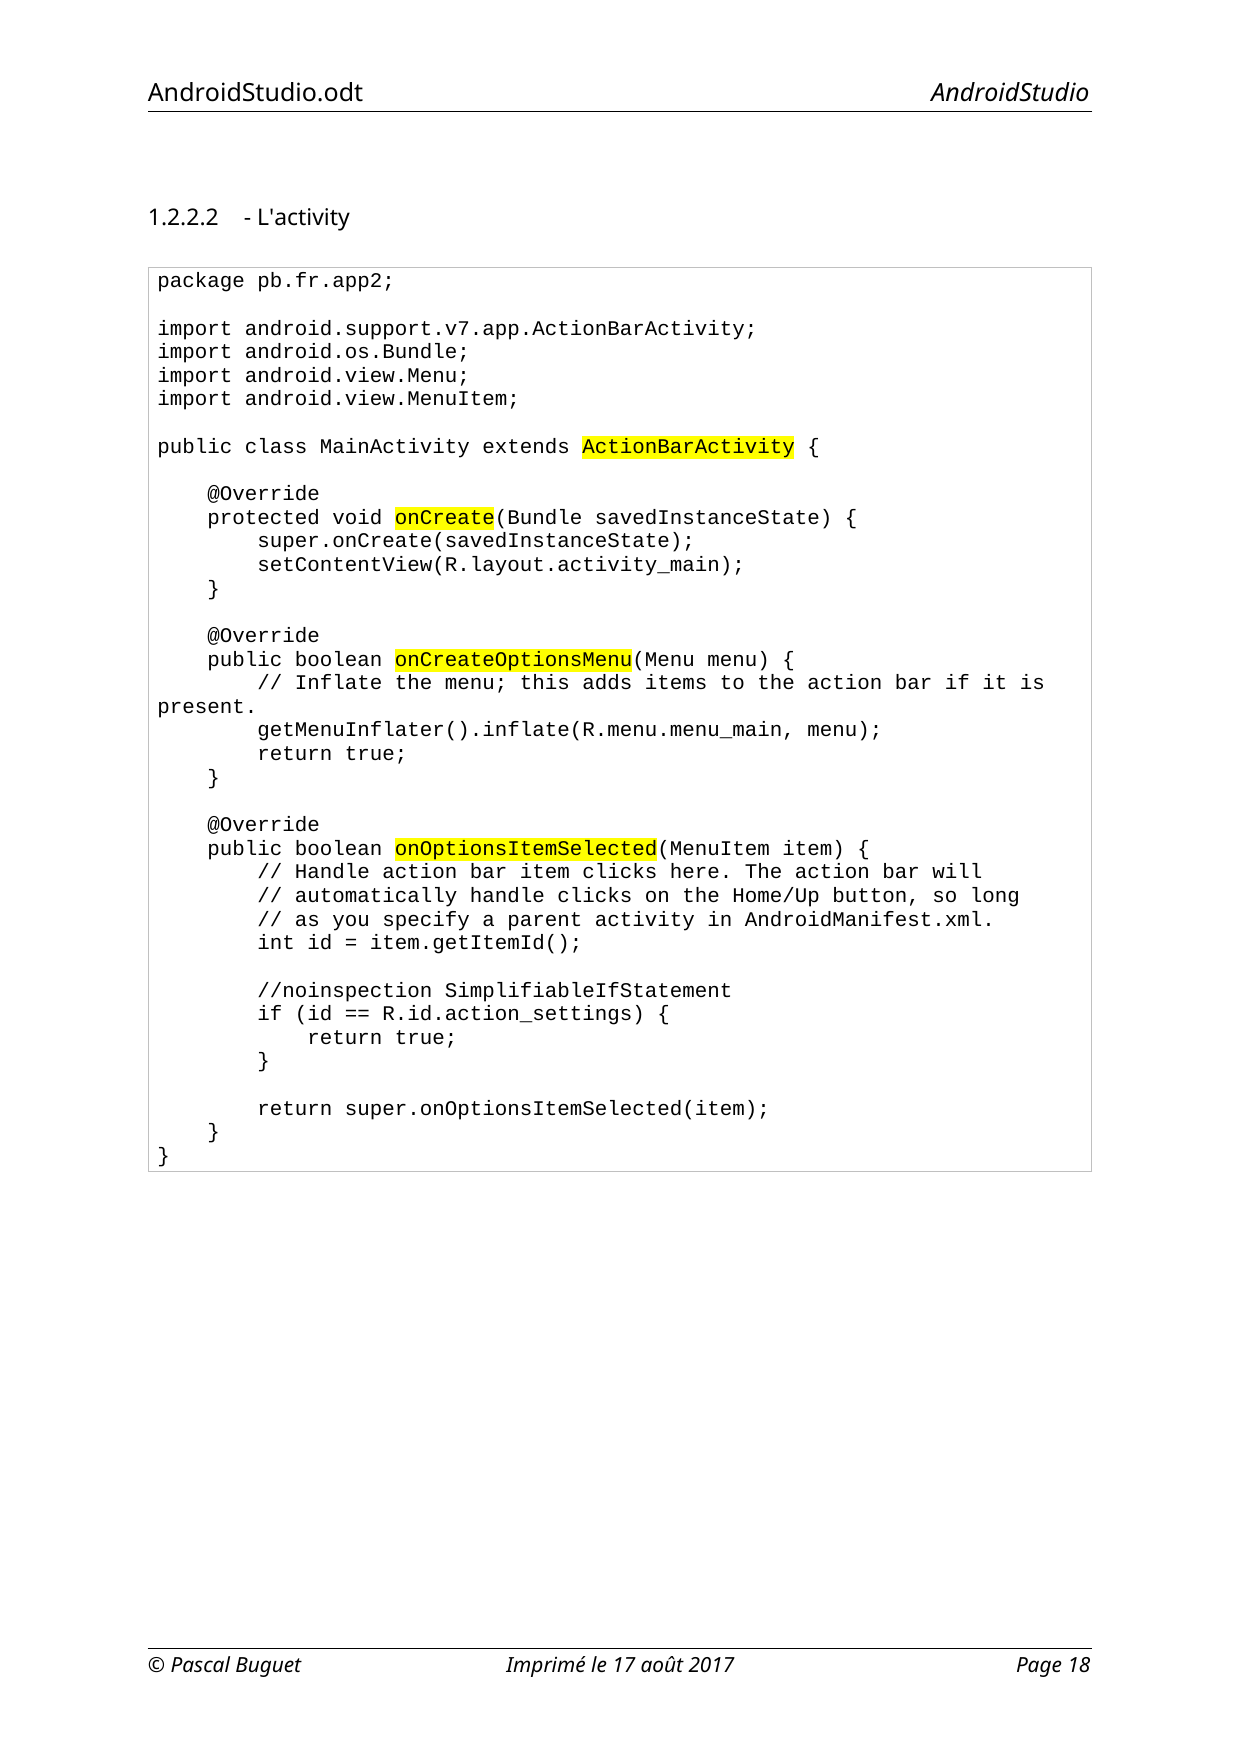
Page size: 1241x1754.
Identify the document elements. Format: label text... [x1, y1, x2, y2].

text getMenuInflater().inflate(R.menu.menu_main, menu); [149, 716, 1091, 740]
text import android.os.Bundle; [149, 338, 1091, 362]
text // automatically handle clicks on the Home/Up button, so long [149, 882, 1091, 906]
text } [149, 1118, 1091, 1142]
text } [149, 764, 1091, 787]
text public boolean onCreateOptionsMenu(Menu menu) { [149, 645, 1091, 669]
text public boolean onOptionsItemSelected(MenuItem item) { [149, 834, 1091, 858]
text public class MainActivity extends ActionBarActivity { [149, 433, 1091, 456]
text return true; [149, 1024, 1091, 1047]
text return super.onOptionsItemSelected(item); [149, 1095, 1091, 1118]
text super.onCreate(savedInstanceState); [149, 527, 1091, 551]
text import android.view.Menu; [149, 362, 1091, 385]
text import android.view.MenuItem; [149, 385, 1091, 409]
text import android.support.v7.app.ActionBarActivity; [149, 314, 1091, 338]
text @Override [149, 622, 1091, 645]
text } [149, 1142, 1091, 1171]
text } [149, 574, 1091, 598]
text return true; [149, 740, 1091, 764]
subtitle - L'activity [148, 201, 1092, 232]
text protected void onCreate(Bundle savedInstanceState) { [149, 503, 1091, 527]
text @Override [149, 811, 1091, 834]
text @Override [149, 480, 1091, 503]
text // Inflate the menu; this adds items to the action bar if it is present. [149, 669, 1091, 716]
text setContentView(R.layout.activity_main); [149, 551, 1091, 574]
text int id = item.getItemId(); [149, 929, 1091, 953]
text // as you specify a parent activity in AndroidManifest.xml. [149, 906, 1091, 929]
text // Handle action bar item clicks here. The action bar will [149, 858, 1091, 882]
text //noinspection SimplifiableIfStatement [149, 976, 1091, 1000]
text } [149, 1047, 1091, 1071]
text package pb.fr.app2; [149, 268, 1091, 291]
text if (id == R.id.action_settings) { [149, 1000, 1091, 1024]
